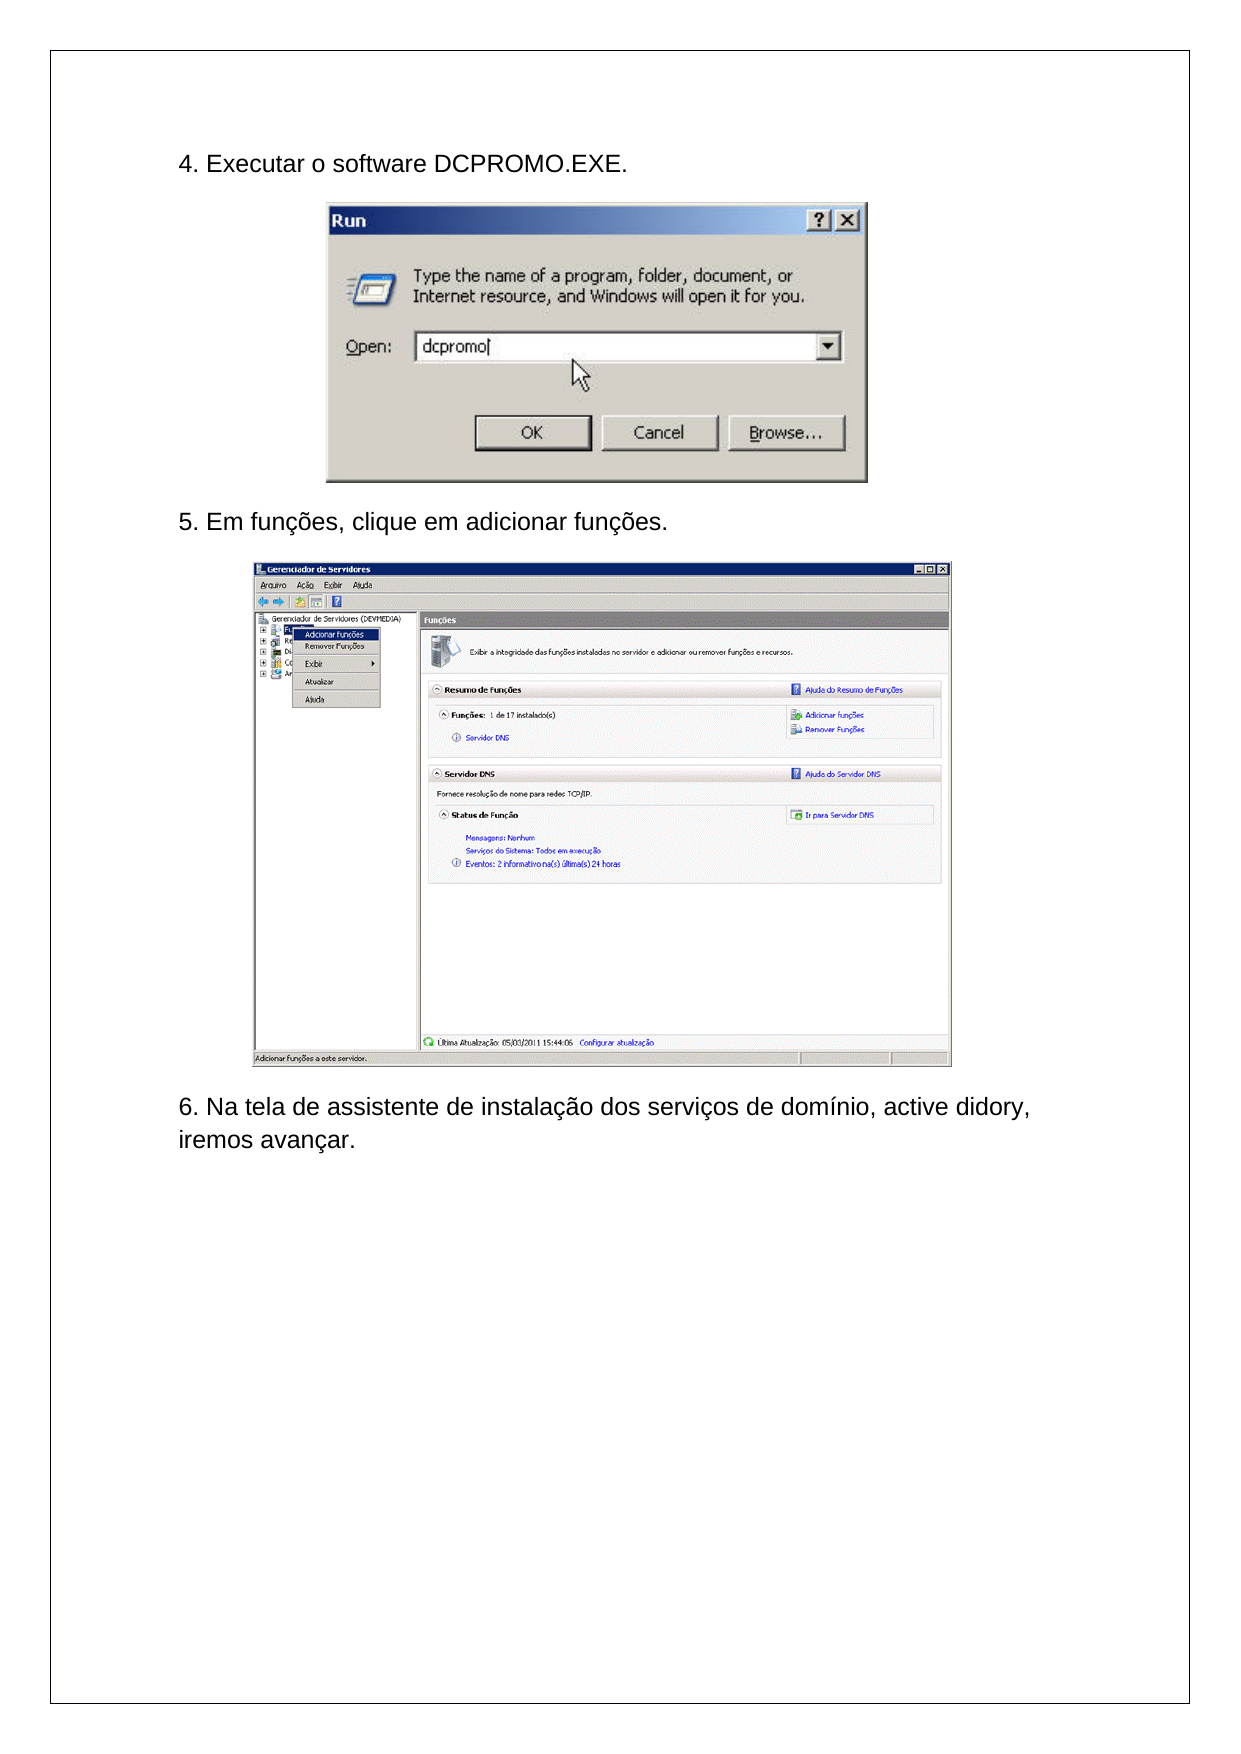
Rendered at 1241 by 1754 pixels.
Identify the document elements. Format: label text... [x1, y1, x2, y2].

picture [252, 561, 952, 1067]
text 4. Executar o software DCPROMO.EXE. [178, 149, 1062, 177]
text 6. Na tela de assistente de instalação dos serviços de domínio, active didory, iremos avançar. [178, 1092, 1062, 1154]
picture [325, 202, 868, 483]
text 5. Em funções, clique em adicionar funções. [178, 507, 1062, 536]
